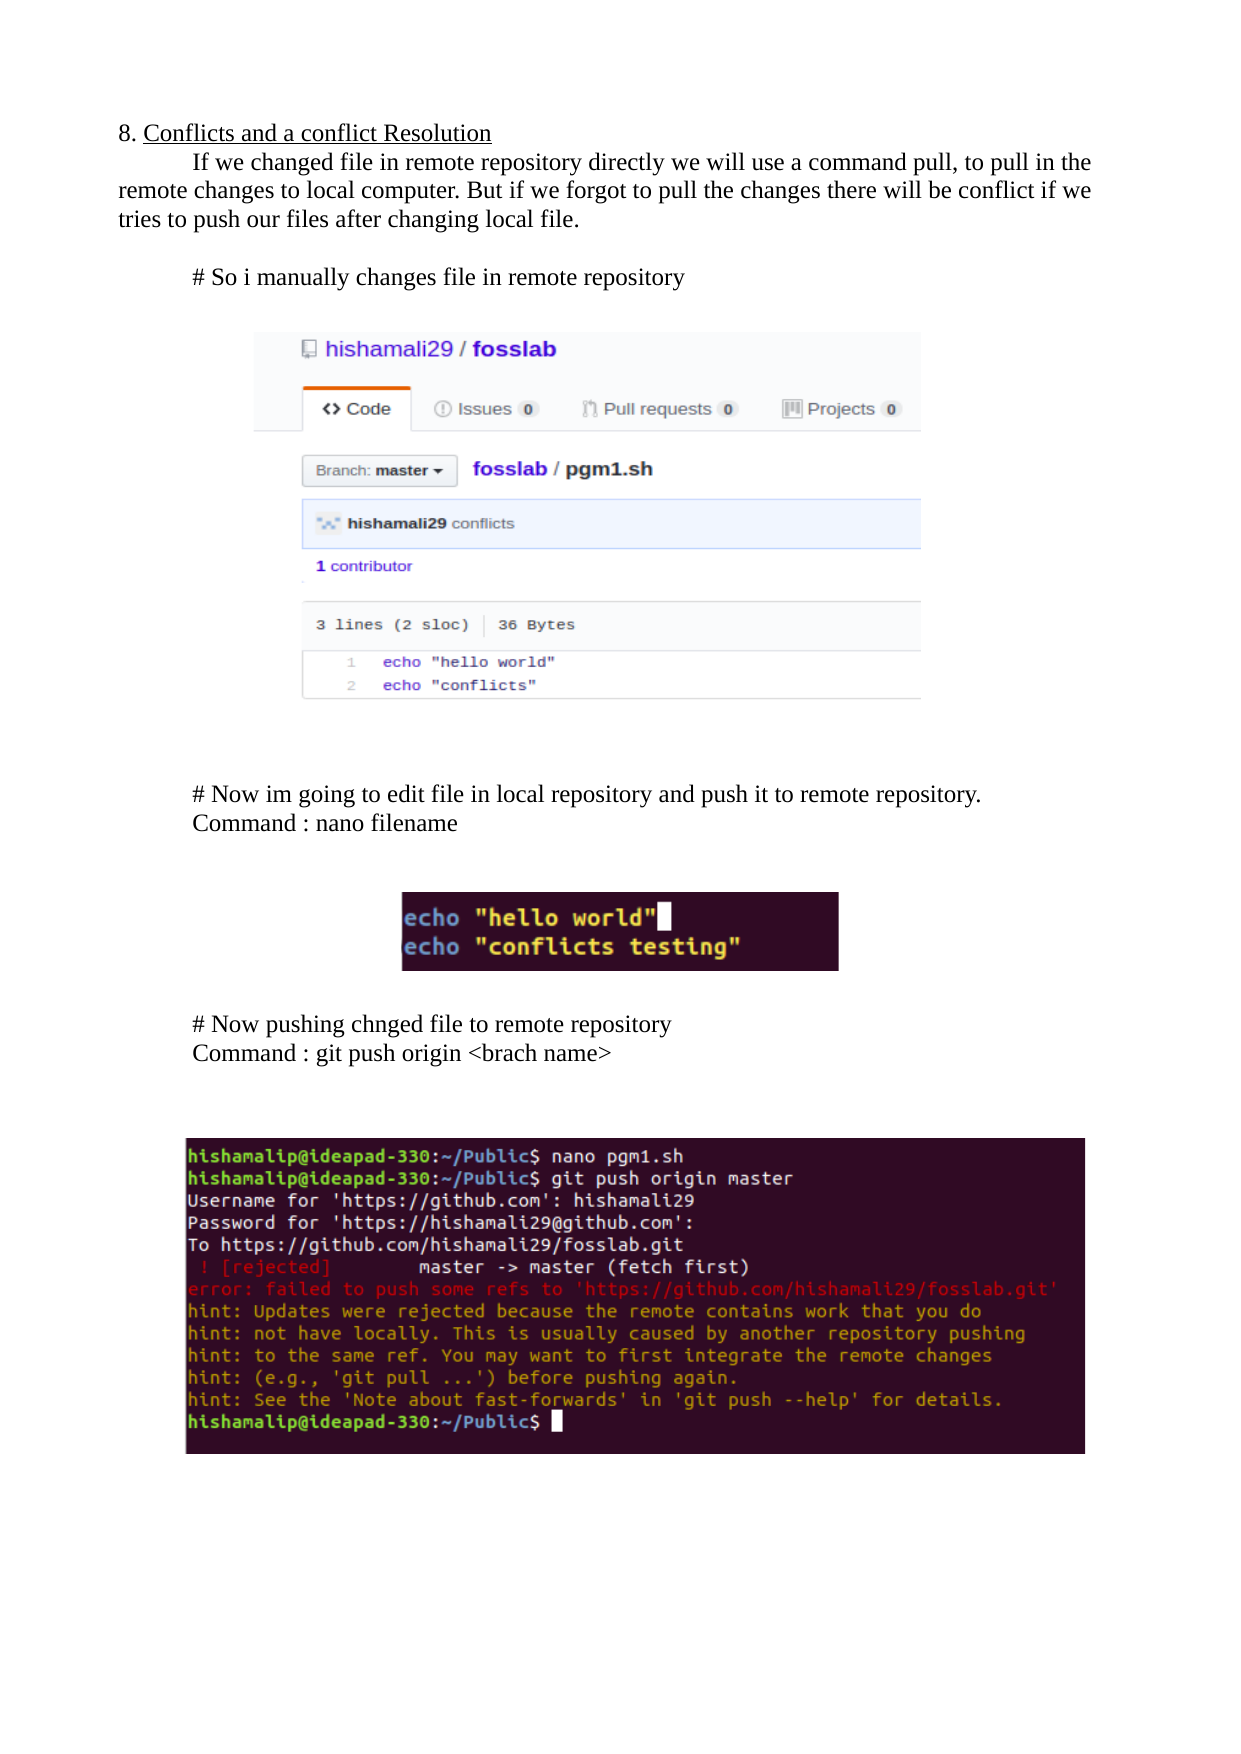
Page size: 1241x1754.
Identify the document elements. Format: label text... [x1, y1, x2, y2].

text Command : nano filename [118, 808, 1122, 837]
text # Now im going to edit file in local repository and push it to remote repository. [118, 779, 1122, 808]
text If we changed file in remote repository directly we will use a command pull, to pull in the remote changes to local computer. But if we forgot to pull the changes there will be conflict if we tries to push our files after changing local file. [118, 147, 1122, 233]
text # Now pushing chnged file to remote repository [118, 1009, 1122, 1038]
picture [253, 332, 921, 719]
text # So i manually changes file in remote repository [118, 262, 1122, 291]
picture [184, 1138, 1086, 1454]
picture [401, 892, 839, 971]
text Command : git push origin <brach name> [118, 1038, 1122, 1067]
text 8. Conflicts and a conflict Resolution [118, 118, 1122, 147]
